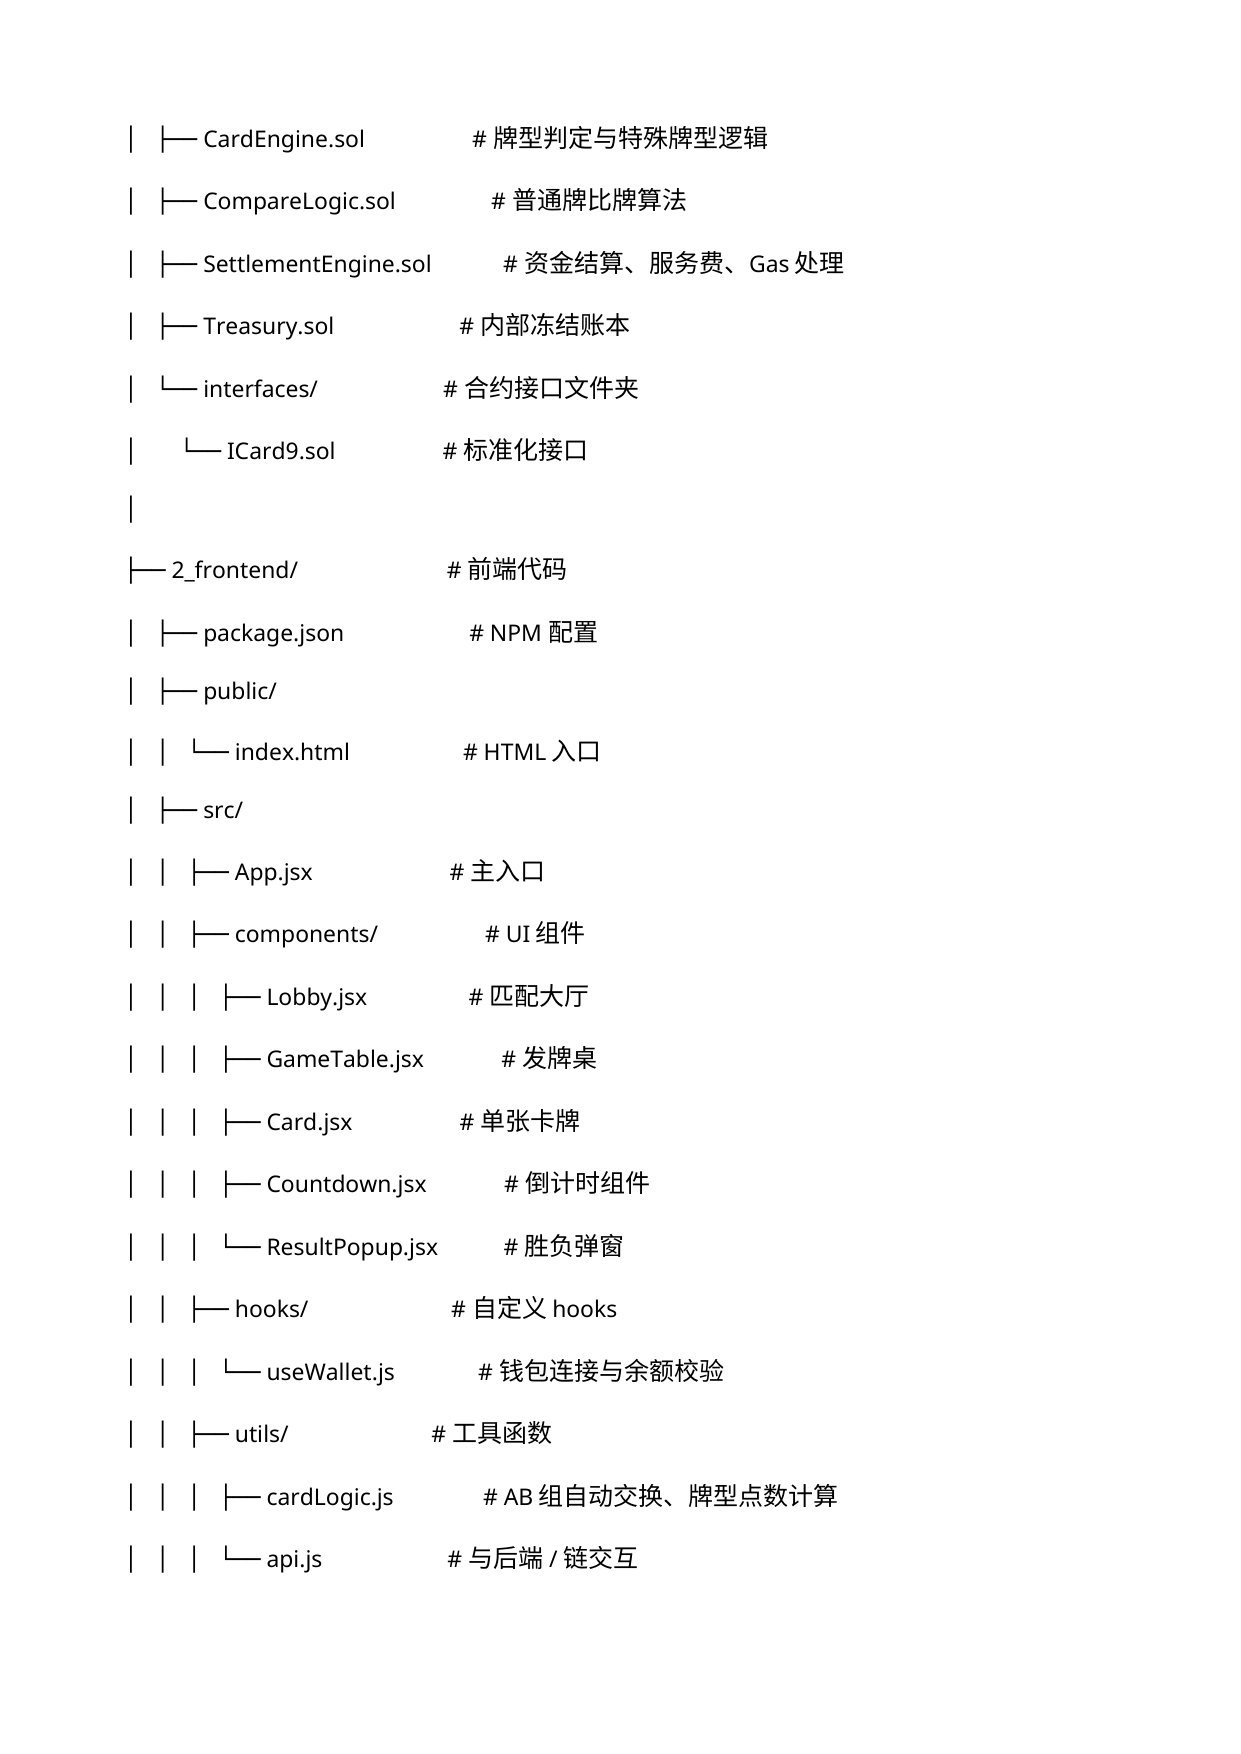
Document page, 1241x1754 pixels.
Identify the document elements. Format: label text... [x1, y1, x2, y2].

text │ │ ├── utils/ # 工具函数 [118, 1413, 1122, 1450]
text │ ├── Treasury.sol # 内部冻结账本 [118, 306, 1122, 342]
text │ ├── CompareLogic.sol # 普通牌比牌算法 [118, 181, 1122, 217]
text │ ├── src/ [118, 794, 1122, 825]
text │ │ ├── App.jsx # 主入口 [118, 851, 1122, 887]
text │ │ │ └── useWallet.js # 钱包连接与余额校验 [118, 1351, 1122, 1387]
text │ ├── SettlementEngine.sol # 资金结算、服务费、Gas处理 [118, 243, 1122, 279]
text │ │ │ └── ResultPopup.jsx # 胜负弹窗 [118, 1226, 1122, 1262]
text │ │ │ ├── GameTable.jsx # 发牌桌 [118, 1038, 1122, 1075]
text │ ├── CardEngine.sol # 牌型判定与特殊牌型逻辑 [118, 118, 1122, 154]
text │ │ │ ├── Lobby.jsx # 匹配大厅 [118, 976, 1122, 1012]
text │ │ └── index.html # HTML入口 [118, 732, 1122, 768]
text │ │ │ ├── cardLogic.js # AB组自动交换、牌型点数计算 [118, 1476, 1122, 1512]
text │ │ ├── components/ # UI组件 [118, 913, 1122, 950]
text │ │ │ ├── Card.jsx # 单张卡牌 [118, 1101, 1122, 1137]
text │ ├── public/ [118, 675, 1122, 706]
text │ [118, 493, 1122, 524]
text │ │ │ └── api.js # 与后端 / 链交互 [118, 1538, 1122, 1575]
text │ ├── package.json # NPM 配置 [118, 612, 1122, 649]
text │ └── interfaces/ # 合约接口文件夹 [118, 368, 1122, 404]
text │ └── ICard9.sol # 标准化接口 [118, 431, 1122, 467]
text │ │ │ ├── Countdown.jsx # 倒计时组件 [118, 1163, 1122, 1200]
text │ │ ├── hooks/ # 自定义hooks [118, 1288, 1122, 1325]
text ├── 2_frontend/ # 前端代码 [118, 550, 1122, 586]
